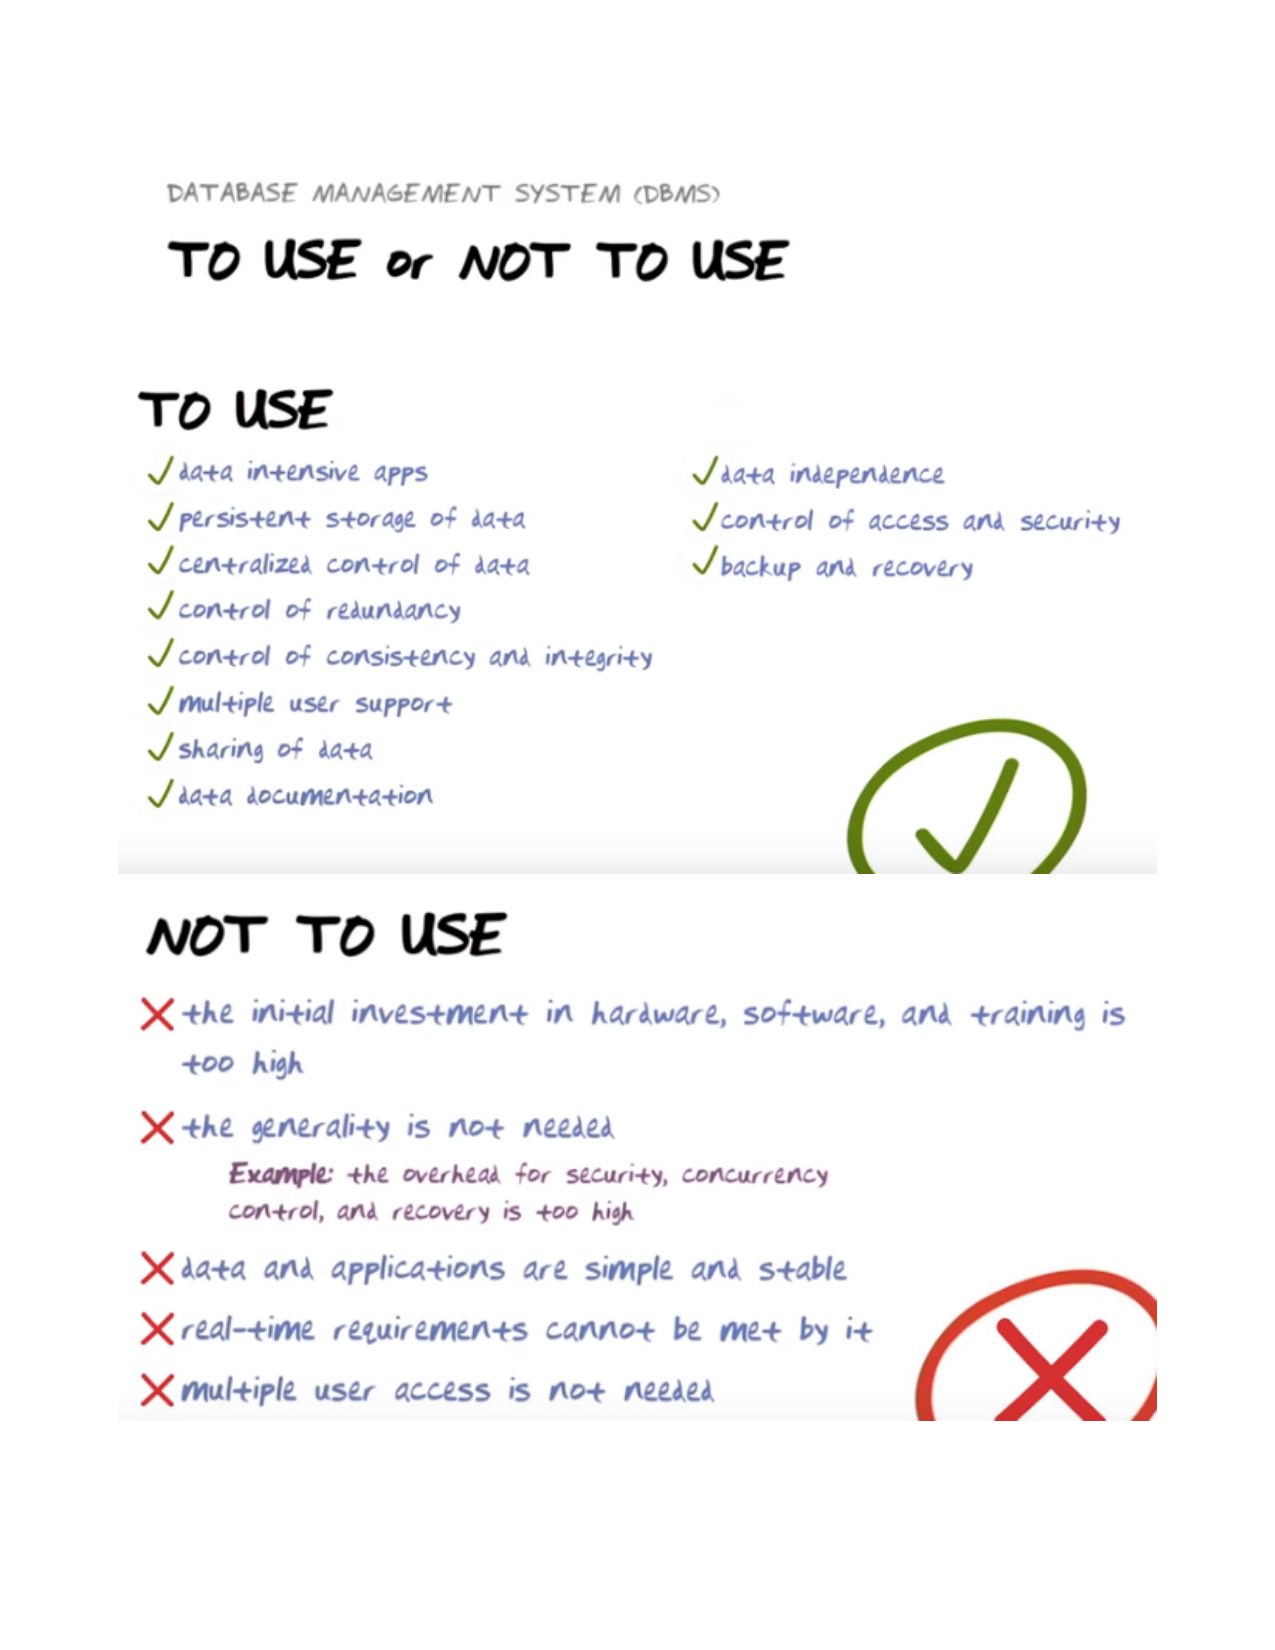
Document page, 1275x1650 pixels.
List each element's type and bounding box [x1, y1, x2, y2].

picture [149, 170, 804, 302]
picture [118, 890, 1157, 1421]
picture [118, 376, 1157, 874]
